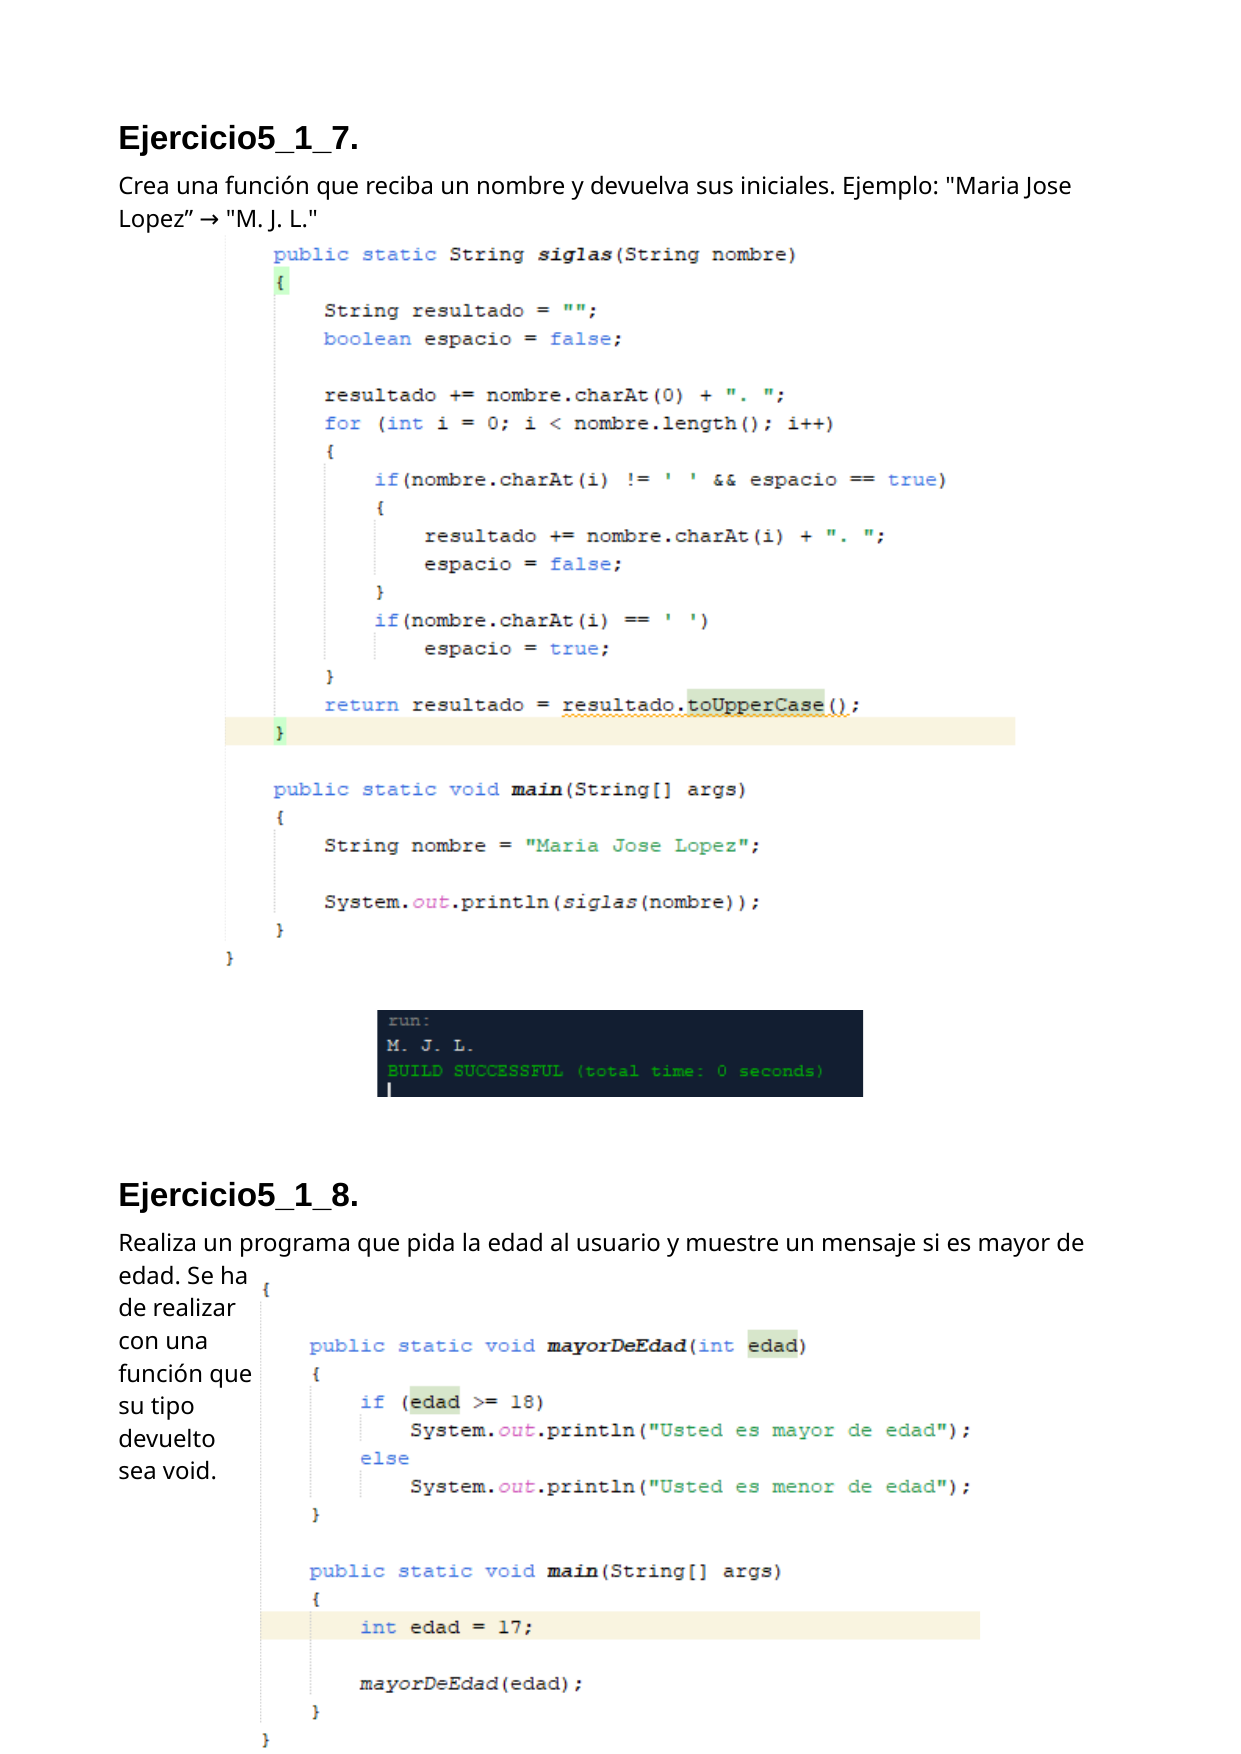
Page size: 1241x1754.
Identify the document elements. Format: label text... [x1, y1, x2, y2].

picture [260, 1280, 981, 1754]
subtitle Ejercicio5_1_7. [118, 118, 1122, 157]
picture [224, 234, 1016, 977]
text Realiza un programa que pida la edad al usuario y muestre un mensaje si es mayor de edad. Se ha de realizar con una función que su tipo devuelto sea void. [118, 1226, 1122, 1487]
text Crea una función que reciba un nombre y devuelva sus iniciales. Ejemplo: "Maria Jose Lopez” → "M. J. L." [118, 169, 1122, 234]
picture [377, 1010, 864, 1097]
subtitle Ejercicio5_1_8. [118, 1175, 1122, 1213]
